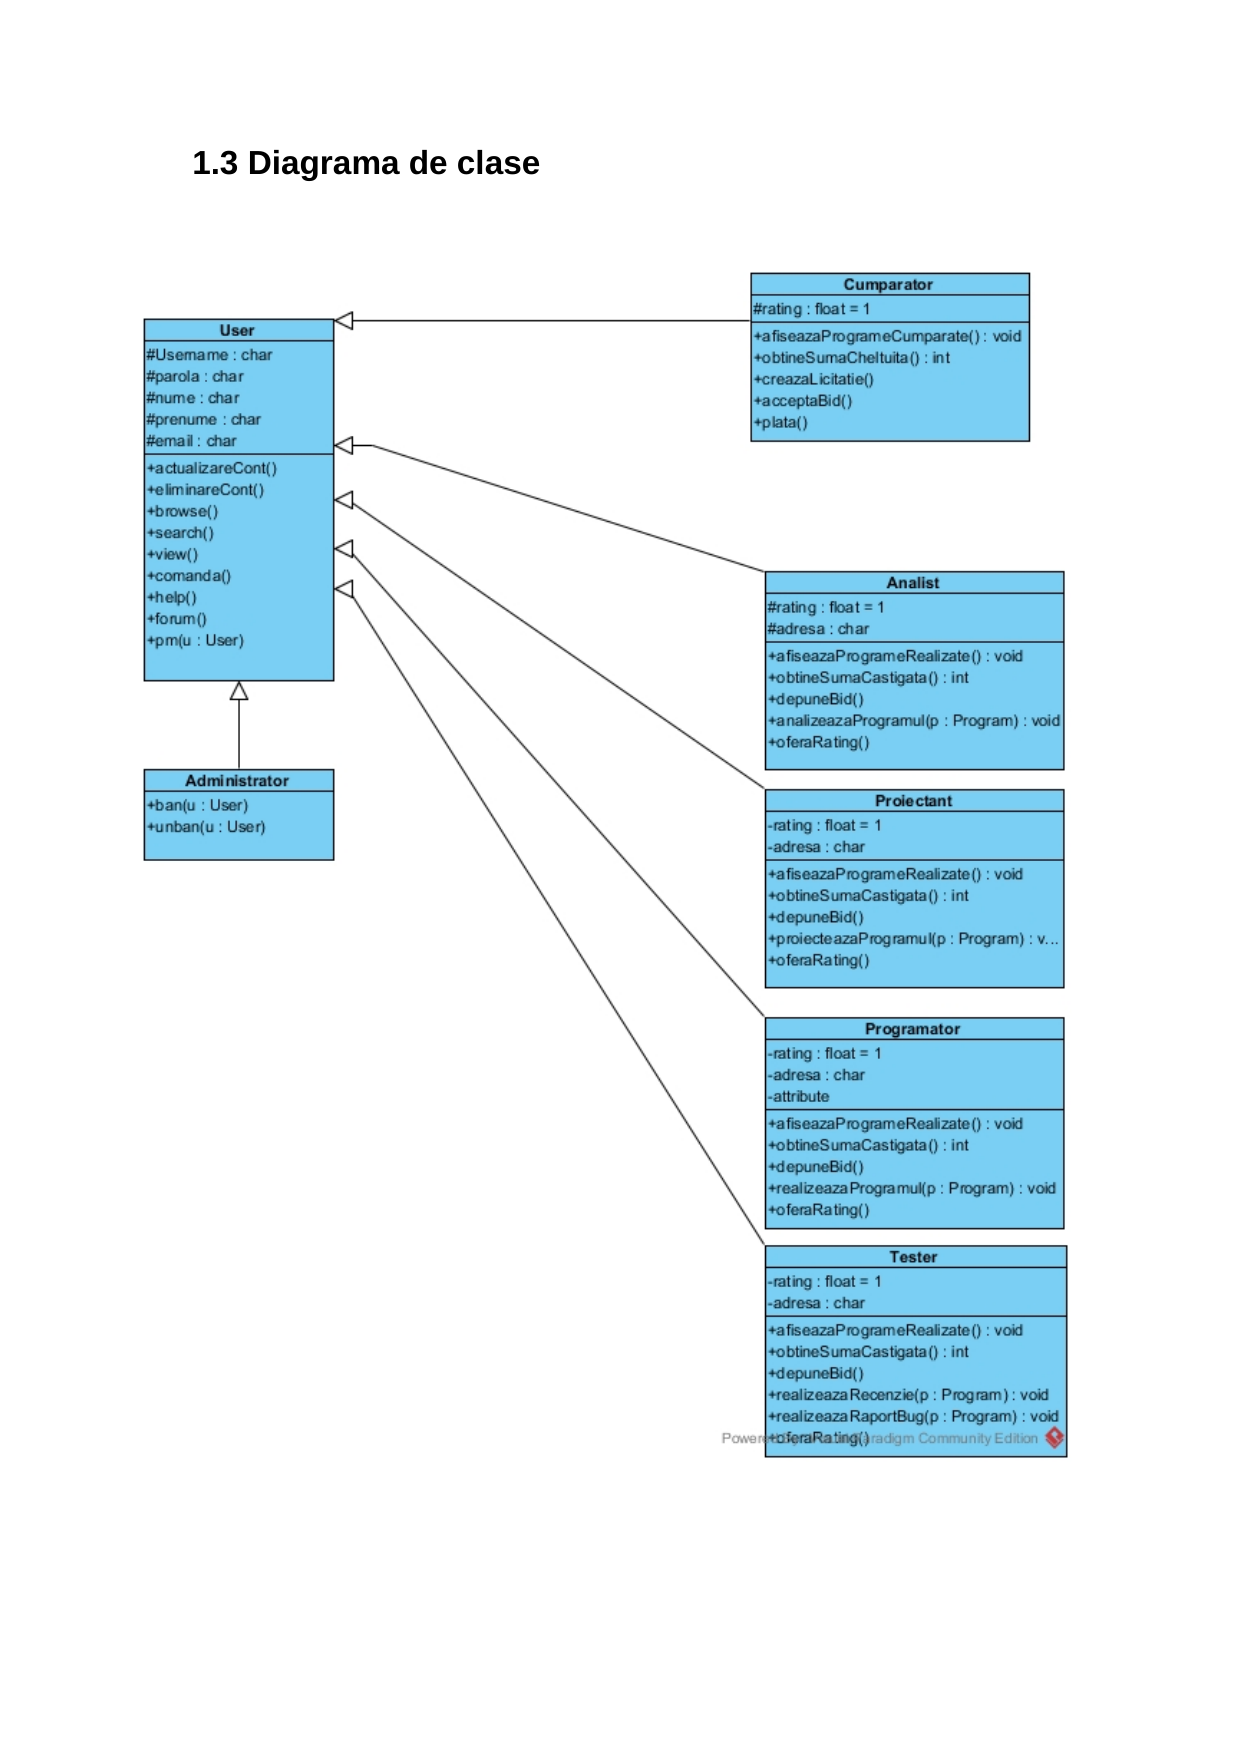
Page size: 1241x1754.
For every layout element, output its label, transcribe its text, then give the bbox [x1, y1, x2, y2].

subtitle 1.3 Diagrama de clase [192, 143, 1122, 182]
picture [141, 270, 1072, 1462]
